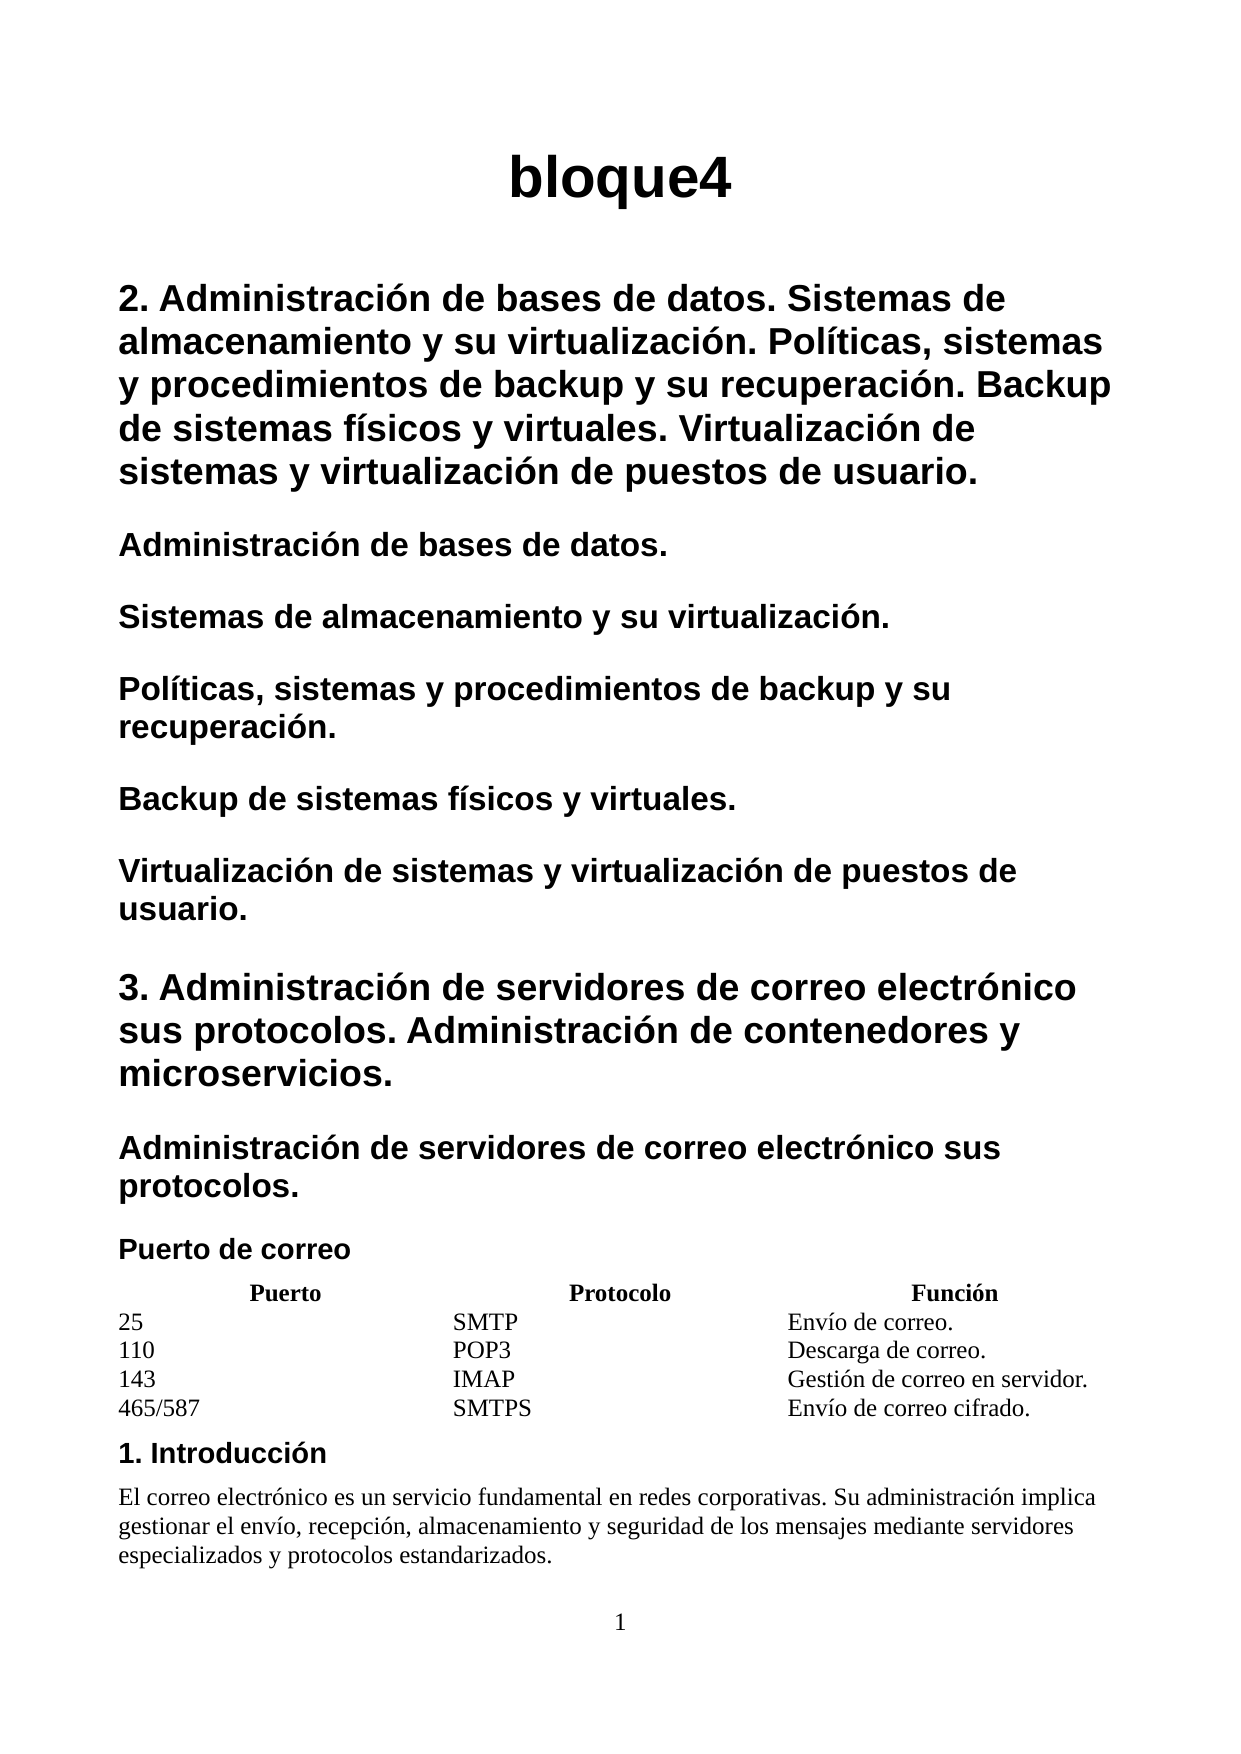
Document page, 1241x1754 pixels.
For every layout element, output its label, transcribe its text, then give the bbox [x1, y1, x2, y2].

subtitle 2. Administración de bases de datos. Sistemas de almacenamiento y su virtualización. Políticas, sistemas y procedimientos de backup y su recuperación. Backup de sistemas físicos y virtuales. Virtualización de sistemas y virtualización de puestos de usuario. [118, 276, 1122, 492]
table_cell 25 [118, 1307, 453, 1336]
table_header Protocolo [453, 1278, 787, 1307]
subtitle Administración de servidores de correo electrónico sus protocolos. [118, 1128, 1122, 1205]
table_header Puerto [118, 1278, 453, 1307]
table_cell 110 [118, 1336, 453, 1364]
table_cell 465/587 [118, 1393, 453, 1422]
table_header Función [788, 1278, 1122, 1307]
subtitle Puerto de correo [118, 1232, 1122, 1266]
text El correo electrónico es un servicio fundamental en redes corporativas. Su administración implica gestionar el envío, recepción, almacenamiento y seguridad de los mensajes mediante servidores especializados y protocolos estandarizados. [118, 1482, 1122, 1569]
subtitle Sistemas de almacenamiento y su virtualización. [118, 597, 1122, 636]
table_cell Gestión de correo en servidor. [788, 1364, 1122, 1393]
table_cell Envío de correo cifrado. [788, 1393, 1122, 1422]
subtitle Administración de bases de datos. [118, 525, 1122, 564]
table_cell Descarga de correo. [788, 1336, 1122, 1364]
table_cell SMTPS [453, 1393, 787, 1422]
subtitle Políticas, sistemas y procedimientos de backup y su recuperación. [118, 669, 1122, 746]
title bloque4 [118, 143, 1122, 210]
subtitle 1. Introducción [118, 1436, 1122, 1470]
subtitle Virtualización de sistemas y virtualización de puestos de usuario. [118, 851, 1122, 928]
table_cell 143 [118, 1364, 453, 1393]
table_cell IMAP [453, 1364, 787, 1393]
table_cell POP3 [453, 1336, 787, 1364]
table_cell SMTP [453, 1307, 787, 1336]
table_cell Envío de correo. [788, 1307, 1122, 1336]
subtitle 3. Administración de servidores de correo electrónico sus protocolos. Administración de contenedores y microservicios. [118, 965, 1122, 1095]
subtitle Backup de sistemas físicos y virtuales. [118, 779, 1122, 818]
